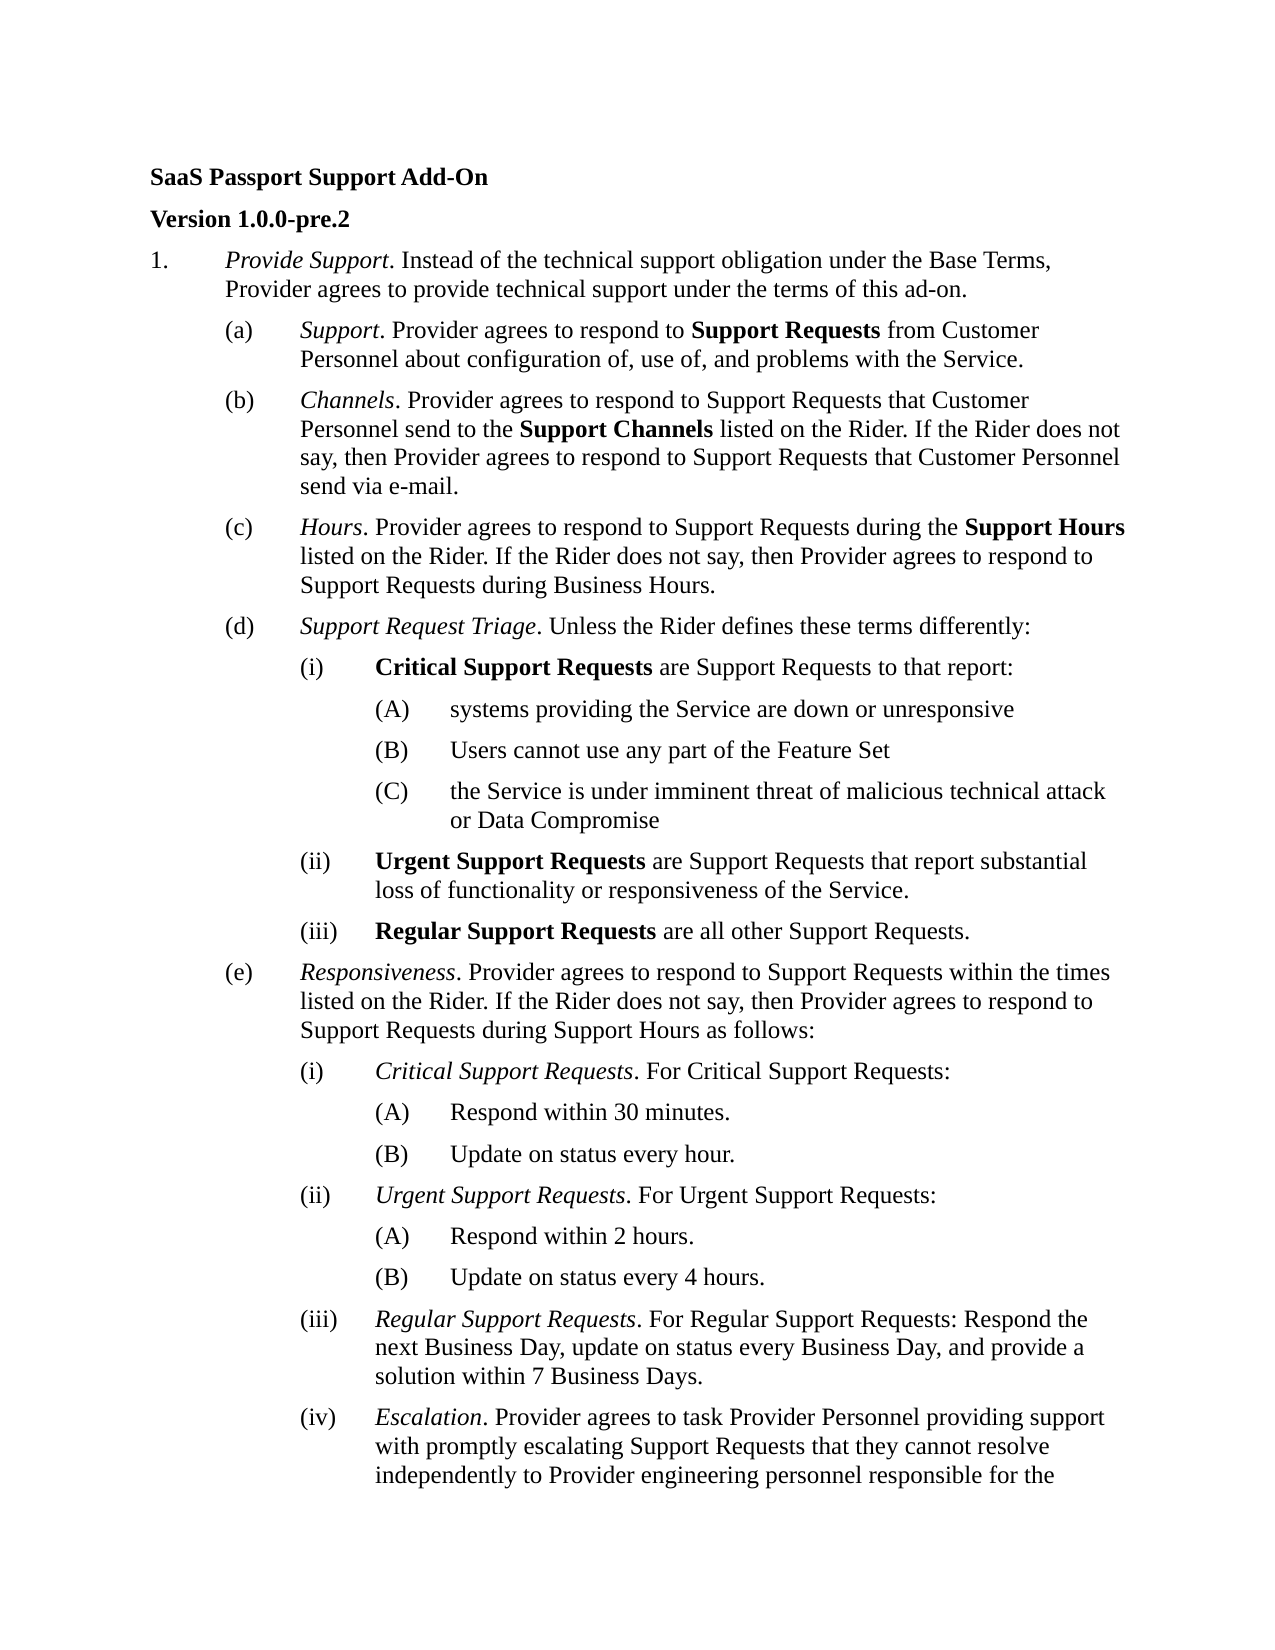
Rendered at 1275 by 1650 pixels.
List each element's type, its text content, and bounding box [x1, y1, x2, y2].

text (i) Critical Support Requests are Support Requests to that report: [300, 652, 1125, 681]
text (a) Support. Provider agrees to respond to Support Requests from Customer Personnel about configuration of, use of, and problems with the Service. [225, 315, 1125, 372]
text 1. Provide Support. Instead of the technical support obligation under the Base Terms, Provider agrees to provide technical support under the terms of this ad-on. [150, 245, 1125, 302]
text (c) Hours. Provider agrees to respond to Support Requests during the Support Hours listed on the Rider. If the Rider does not say, then Provider agrees to respond to Support Requests during Business Hours. [225, 512, 1125, 599]
text (i) Critical Support Requests. For Critical Support Requests: [300, 1056, 1125, 1085]
text (e) Responsiveness. Provider agrees to respond to Support Requests within the times listed on the Rider. If the Rider does not say, then Provider agrees to respond to Support Requests during Support Hours as follows: [225, 957, 1125, 1044]
text (A) Respond within 2 hours. [375, 1221, 1125, 1250]
text (B) Users cannot use any part of the Feature Set [375, 735, 1125, 764]
text (iii) Regular Support Requests. For Regular Support Requests: Respond the next Business Day, update on status every Business Day, and provide a solution within 7 Business Days. [300, 1304, 1125, 1390]
text (B) Update on status every hour. [375, 1139, 1125, 1167]
text (A) systems providing the Service are down or unresponsive [375, 694, 1125, 722]
text (b) Channels. Provider agrees to respond to Support Requests that Customer Personnel send to the Support Channels listed on the Rider. If the Rider does not say, then Provider agrees to respond to Support Requests that Customer Personnel send via e-mail. [225, 385, 1125, 500]
text (iv) Escalation. Provider agrees to task Provider Personnel providing support with promptly escalating Support Requests that they cannot resolve independently to Provider engineering personnel responsible for the [300, 1402, 1125, 1489]
text (B) Update on status every 4 hours. [375, 1262, 1125, 1291]
text (ii) Urgent Support Requests are Support Requests that report substantial loss of functionality or responsiveness of the Service. [300, 846, 1125, 904]
text (ii) Urgent Support Requests. For Urgent Support Requests: [300, 1180, 1125, 1209]
text (d) Support Request Triage. Unless the Rider defines these terms differently: [225, 611, 1125, 640]
text Version 1.0.0-pre.2 [150, 204, 1125, 232]
text SaaS Passport Support Add-On [150, 162, 1125, 191]
text (iii) Regular Support Requests are all other Support Requests. [300, 916, 1125, 945]
text (C) the Service is under imminent threat of malicious technical attack or Data Compromise [375, 776, 1125, 834]
text (A) Respond within 30 minutes. [375, 1097, 1125, 1126]
